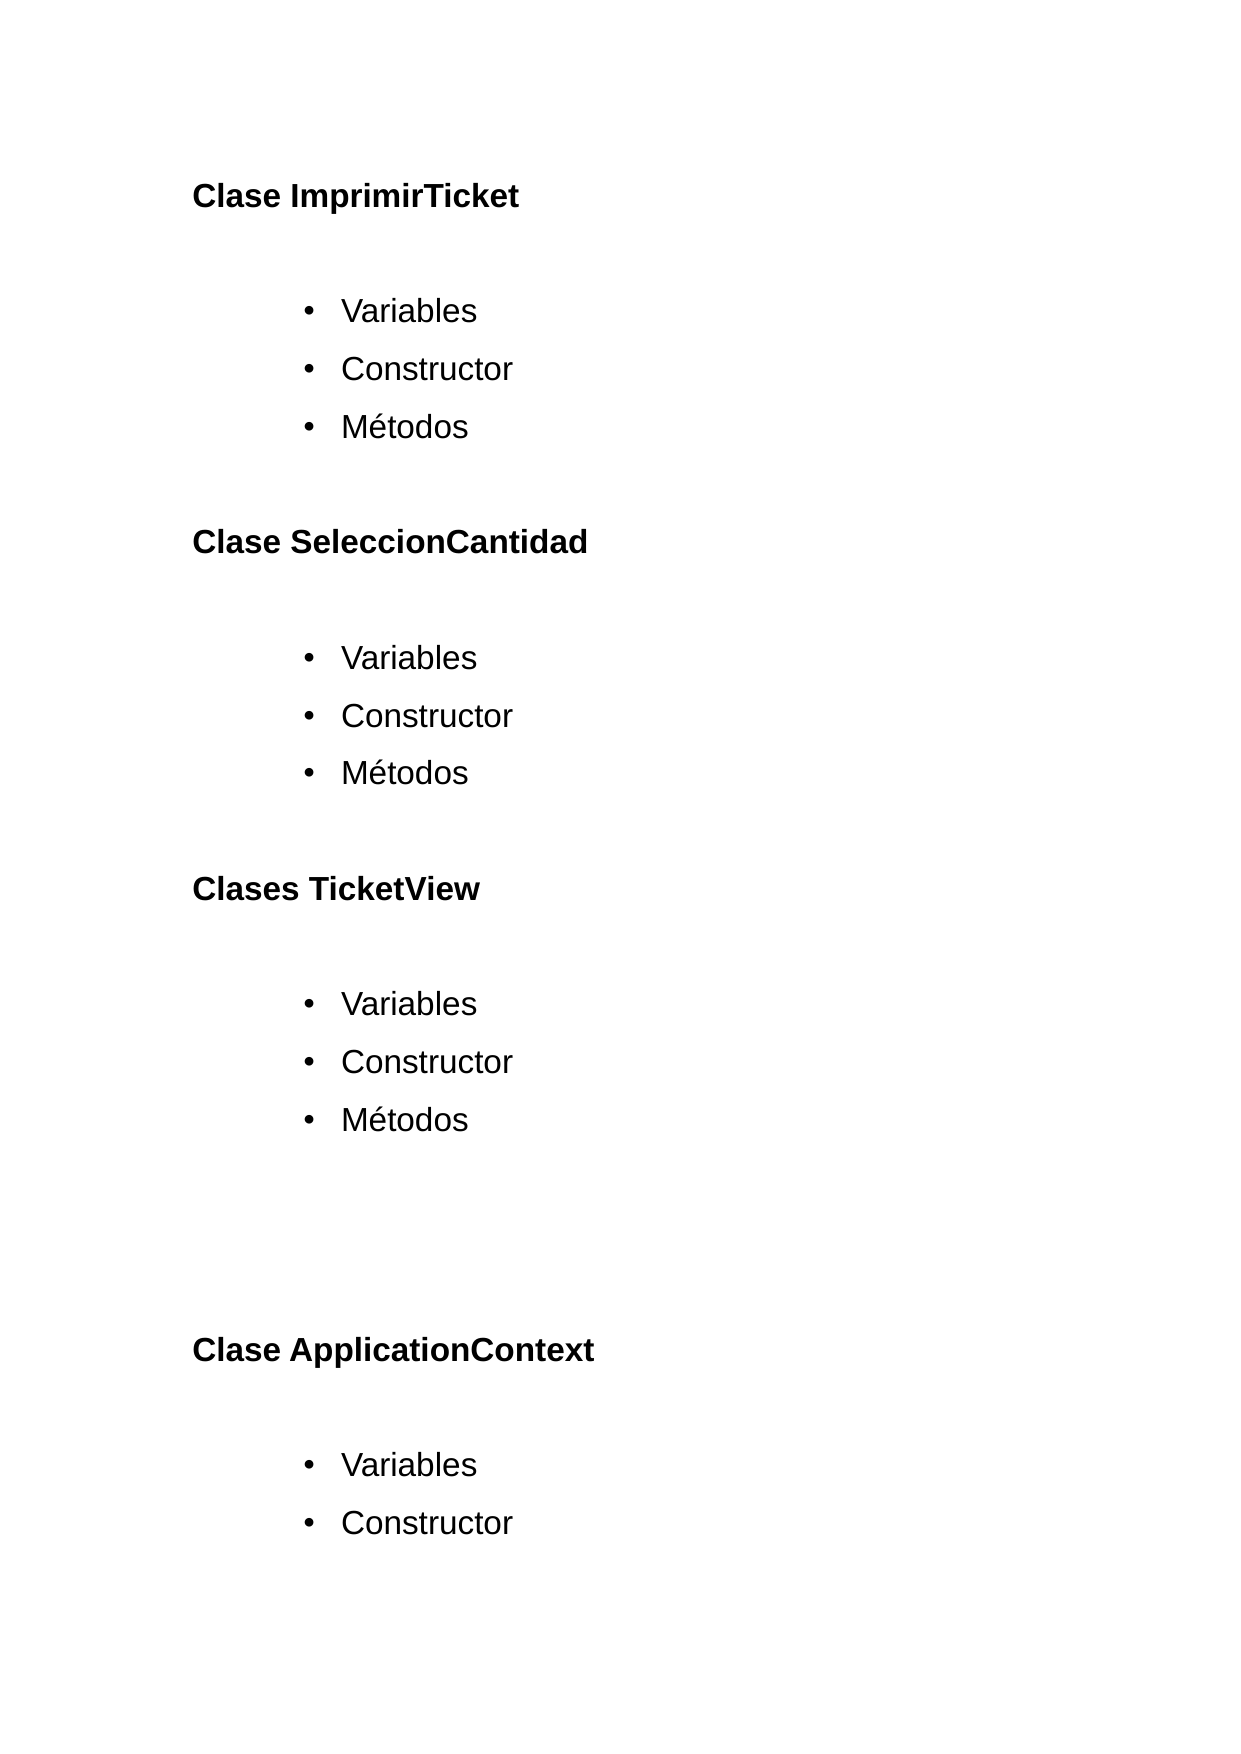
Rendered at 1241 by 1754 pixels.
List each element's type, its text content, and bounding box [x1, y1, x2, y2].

list Métodos [303, 407, 1122, 446]
text Clases TicketView [118, 869, 1122, 907]
list Métodos [303, 1100, 1122, 1138]
list Variables [303, 638, 1122, 676]
list Métodos [303, 753, 1122, 792]
list Variables [303, 984, 1122, 1023]
text Clase ImprimirTicket [118, 176, 1122, 215]
text Clase ApplicationContext [118, 1330, 1122, 1369]
list Constructor [303, 349, 1122, 388]
list Variables [303, 292, 1122, 330]
list Constructor [303, 696, 1122, 734]
text Clase SeleccionCantidad [118, 523, 1122, 561]
list Constructor [303, 1042, 1122, 1080]
list Constructor [303, 1503, 1122, 1542]
list Variables [303, 1446, 1122, 1484]
